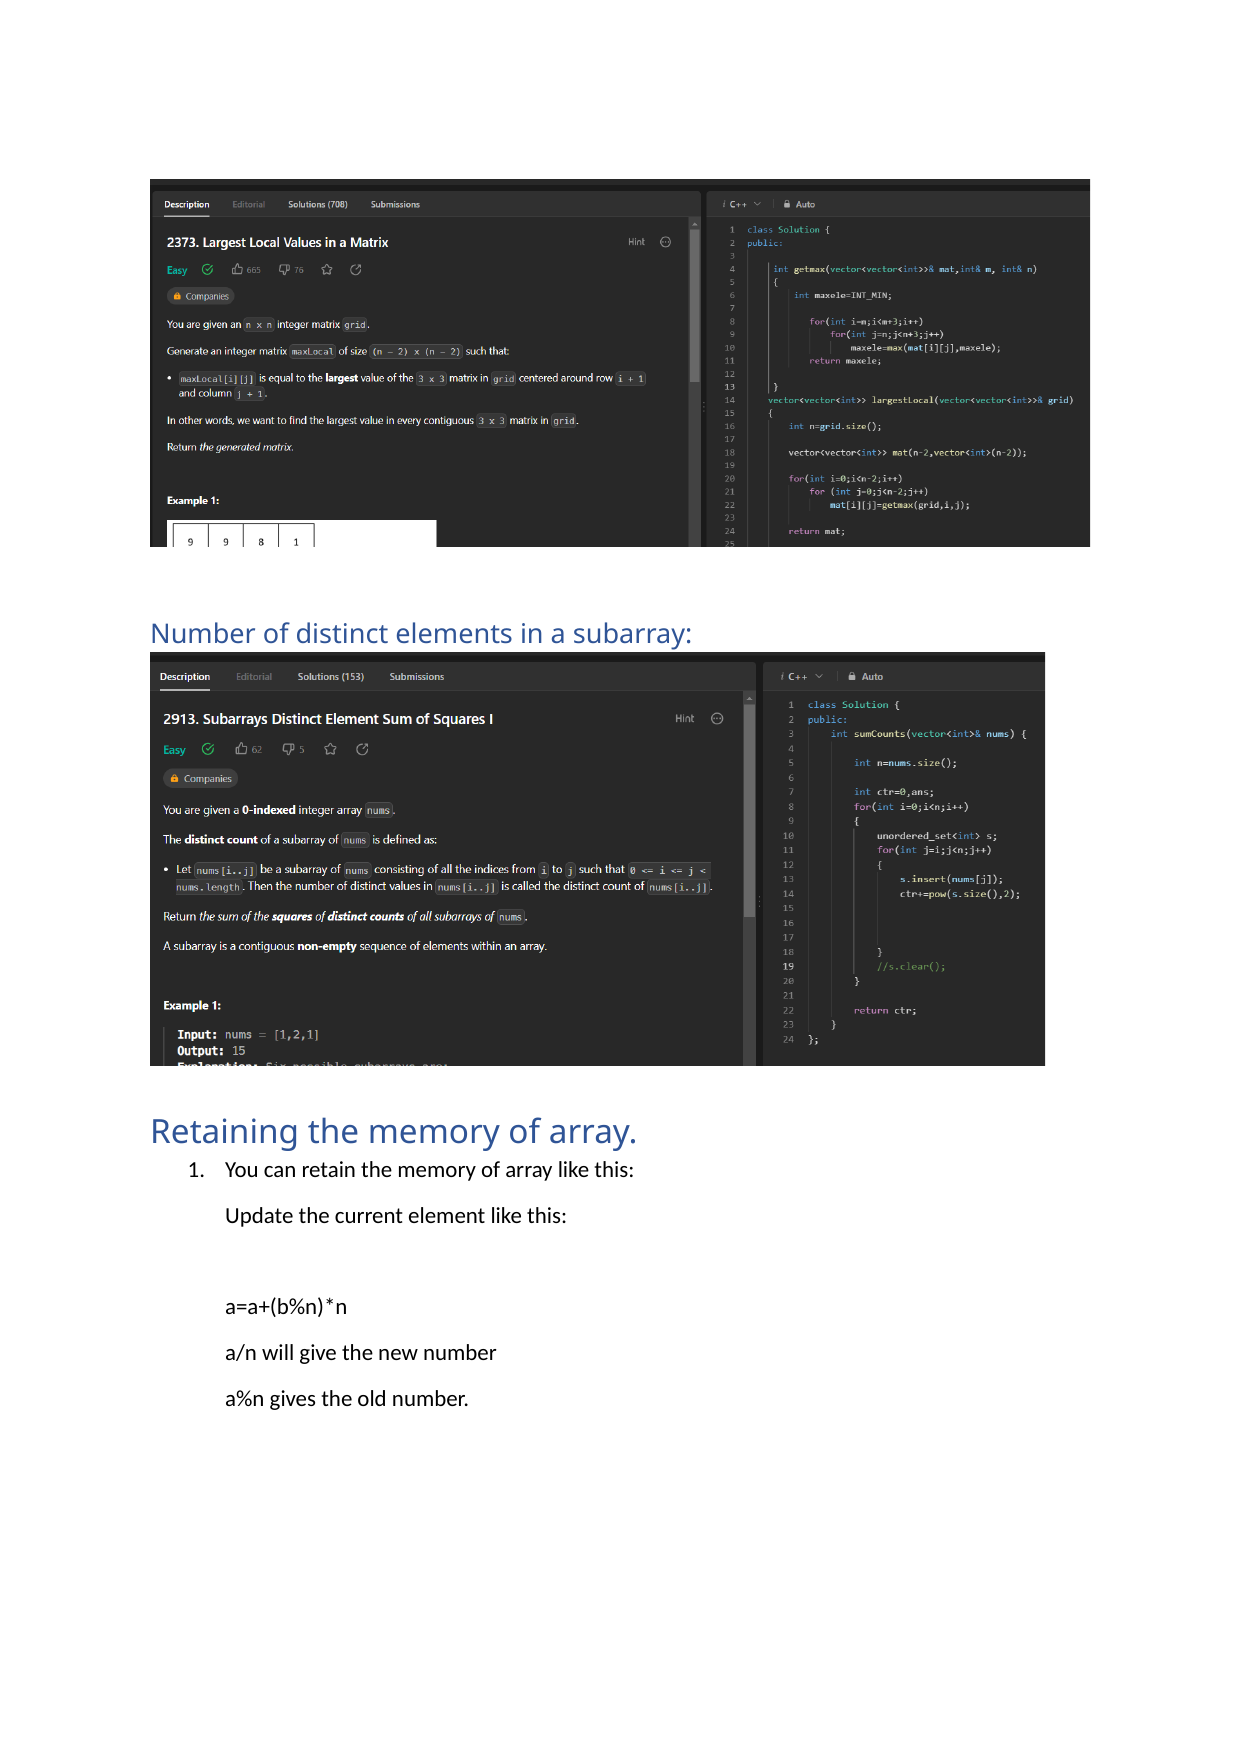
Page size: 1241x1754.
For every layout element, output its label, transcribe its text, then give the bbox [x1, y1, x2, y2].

list You can retain the memory of array like this: [187, 1155, 1090, 1183]
list Update the current element like this: [225, 1201, 1090, 1229]
list a/n will give the new number [225, 1338, 1090, 1366]
list a=a+(b%n)*n [225, 1292, 1090, 1320]
subtitle Number of distinct elements in a subarray: [150, 614, 1090, 651]
subtitle Retaining the memory of array. [150, 1108, 1090, 1153]
list a%n gives the old number. [225, 1384, 1090, 1412]
